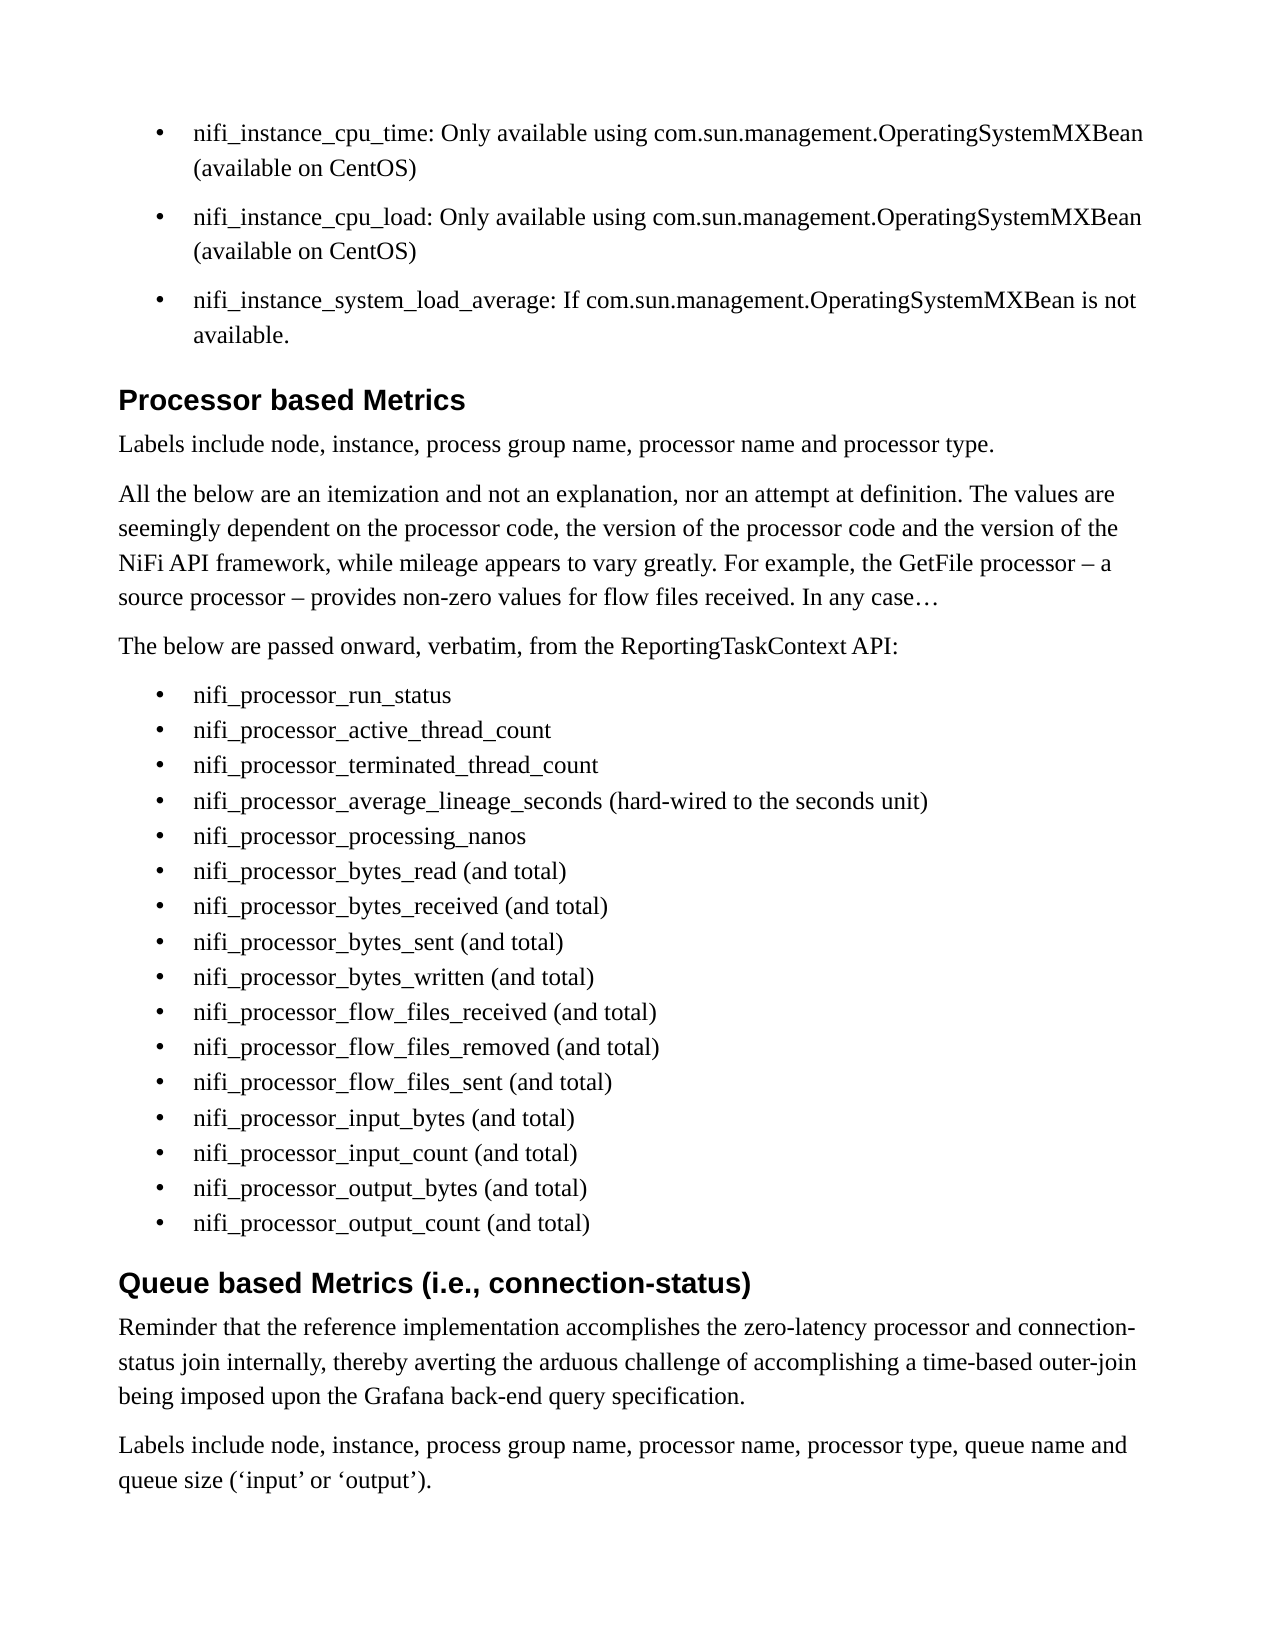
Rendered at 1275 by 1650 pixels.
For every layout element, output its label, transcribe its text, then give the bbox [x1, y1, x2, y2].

list nifi_instance_cpu_load: Only available using com.sun.management.OperatingSystemMXBean (available on CentOS) [156, 202, 1157, 265]
list nifi_processor_flow_files_received (and total) [156, 997, 1157, 1026]
text Reminder that the reference implementation accomplishes the zero-latency processor and connection-status join internally, thereby averting the arduous challenge of accomplishing a time-based outer-join being imposed upon the Grafana back-end query specification. [118, 1312, 1157, 1410]
list nifi_processor_input_bytes (and total) [156, 1103, 1157, 1131]
text All the below are an itemization and not an explanation, nor an attempt at definition. The values are seemingly dependent on the processor code, the version of the processor code and the version of the NiFi API framework, while mileage appears to vary greatly. For example, the GetFile processor – a source processor – provides non-zero values for flow files received. In any case… [118, 479, 1157, 611]
list nifi_processor_output_bytes (and total) [156, 1173, 1157, 1202]
list nifi_processor_input_count (and total) [156, 1138, 1157, 1167]
list nifi_processor_average_lineage_seconds (hard-wired to the seconds unit) [156, 786, 1157, 814]
text Labels include node, instance, process group name, processor name, processor type, queue name and queue size (‘input’ or ‘output’). [118, 1431, 1157, 1494]
list nifi_processor_bytes_received (and total) [156, 891, 1157, 920]
list nifi_processor_processing_nanos [156, 821, 1157, 850]
list nifi_processor_terminated_thread_count [156, 751, 1157, 779]
list nifi_processor_flow_files_removed (and total) [156, 1032, 1157, 1061]
list nifi_processor_run_status [156, 680, 1157, 709]
text The below are passed onward, verbatim, from the ReportingTaskContext API: [118, 631, 1157, 660]
list nifi_processor_flow_files_sent (and total) [156, 1067, 1157, 1096]
list nifi_processor_bytes_written (and total) [156, 962, 1157, 991]
list nifi_instance_system_load_average: If com.sun.management.OperatingSystemMXBean is not available. [156, 285, 1157, 348]
list nifi_processor_bytes_read (and total) [156, 856, 1157, 885]
subtitle Processor based Metrics [118, 383, 1157, 417]
list nifi_processor_bytes_sent (and total) [156, 927, 1157, 955]
subtitle Queue based Metrics (i.e., connection-status) [118, 1266, 1157, 1300]
list nifi_processor_active_thread_count [156, 715, 1157, 744]
text Labels include node, instance, process group name, processor name and processor type. [118, 429, 1157, 458]
list nifi_processor_output_count (and total) [156, 1208, 1157, 1237]
list nifi_instance_cpu_time: Only available using com.sun.management.OperatingSystemMXBean (available on CentOS) [156, 118, 1157, 181]
